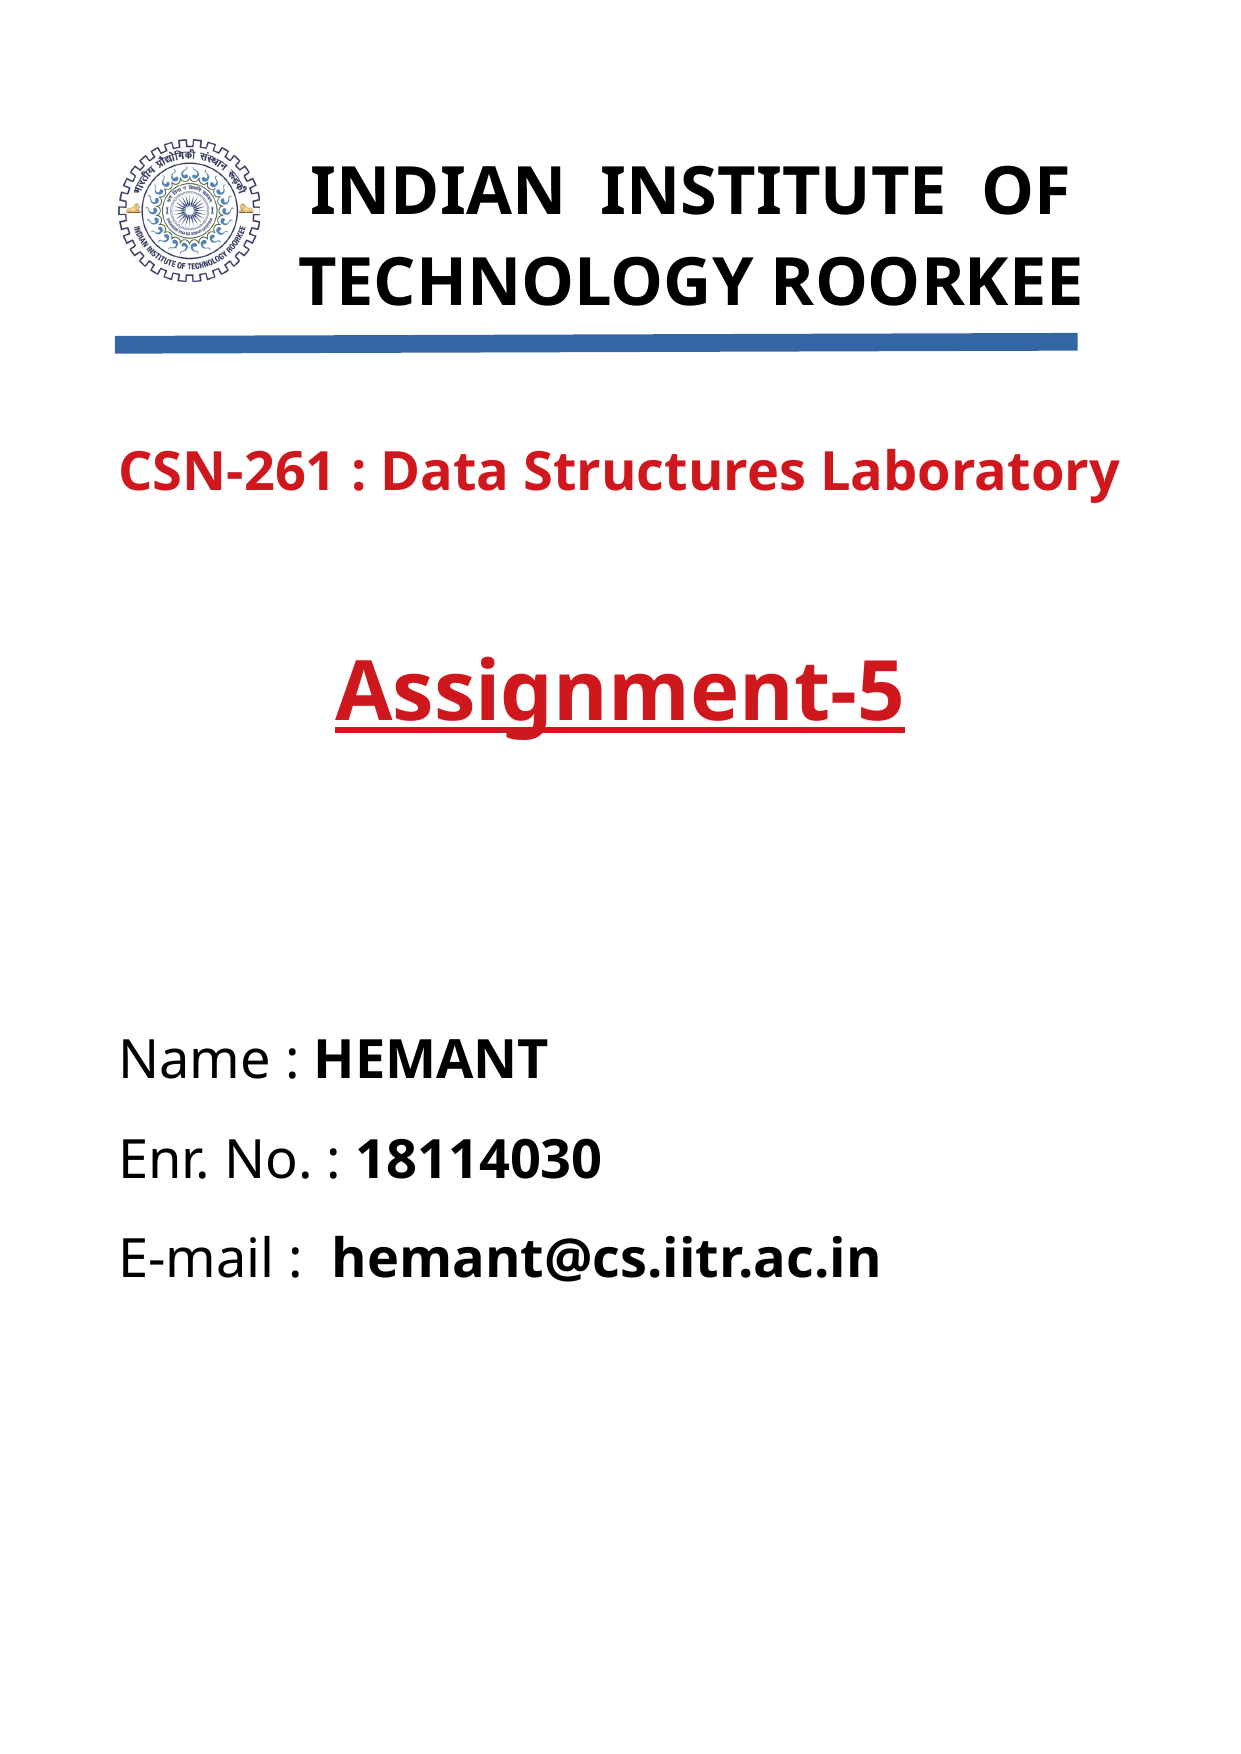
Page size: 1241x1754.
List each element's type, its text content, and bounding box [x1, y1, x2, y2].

text Name : HEMANT [118, 1021, 1122, 1094]
title INDIAN INSTITUTE OF TECHNOLOGY ROORKEE [118, 143, 1122, 325]
picture [118, 139, 260, 282]
text Assignment-5 [118, 631, 1122, 745]
text Enr. No. : 18114030 [118, 1120, 1122, 1194]
text E-mail : hemant@cs.iitr.ac.in [118, 1219, 1122, 1293]
text CSN-261 : Data Structures Laboratory [118, 432, 1122, 506]
